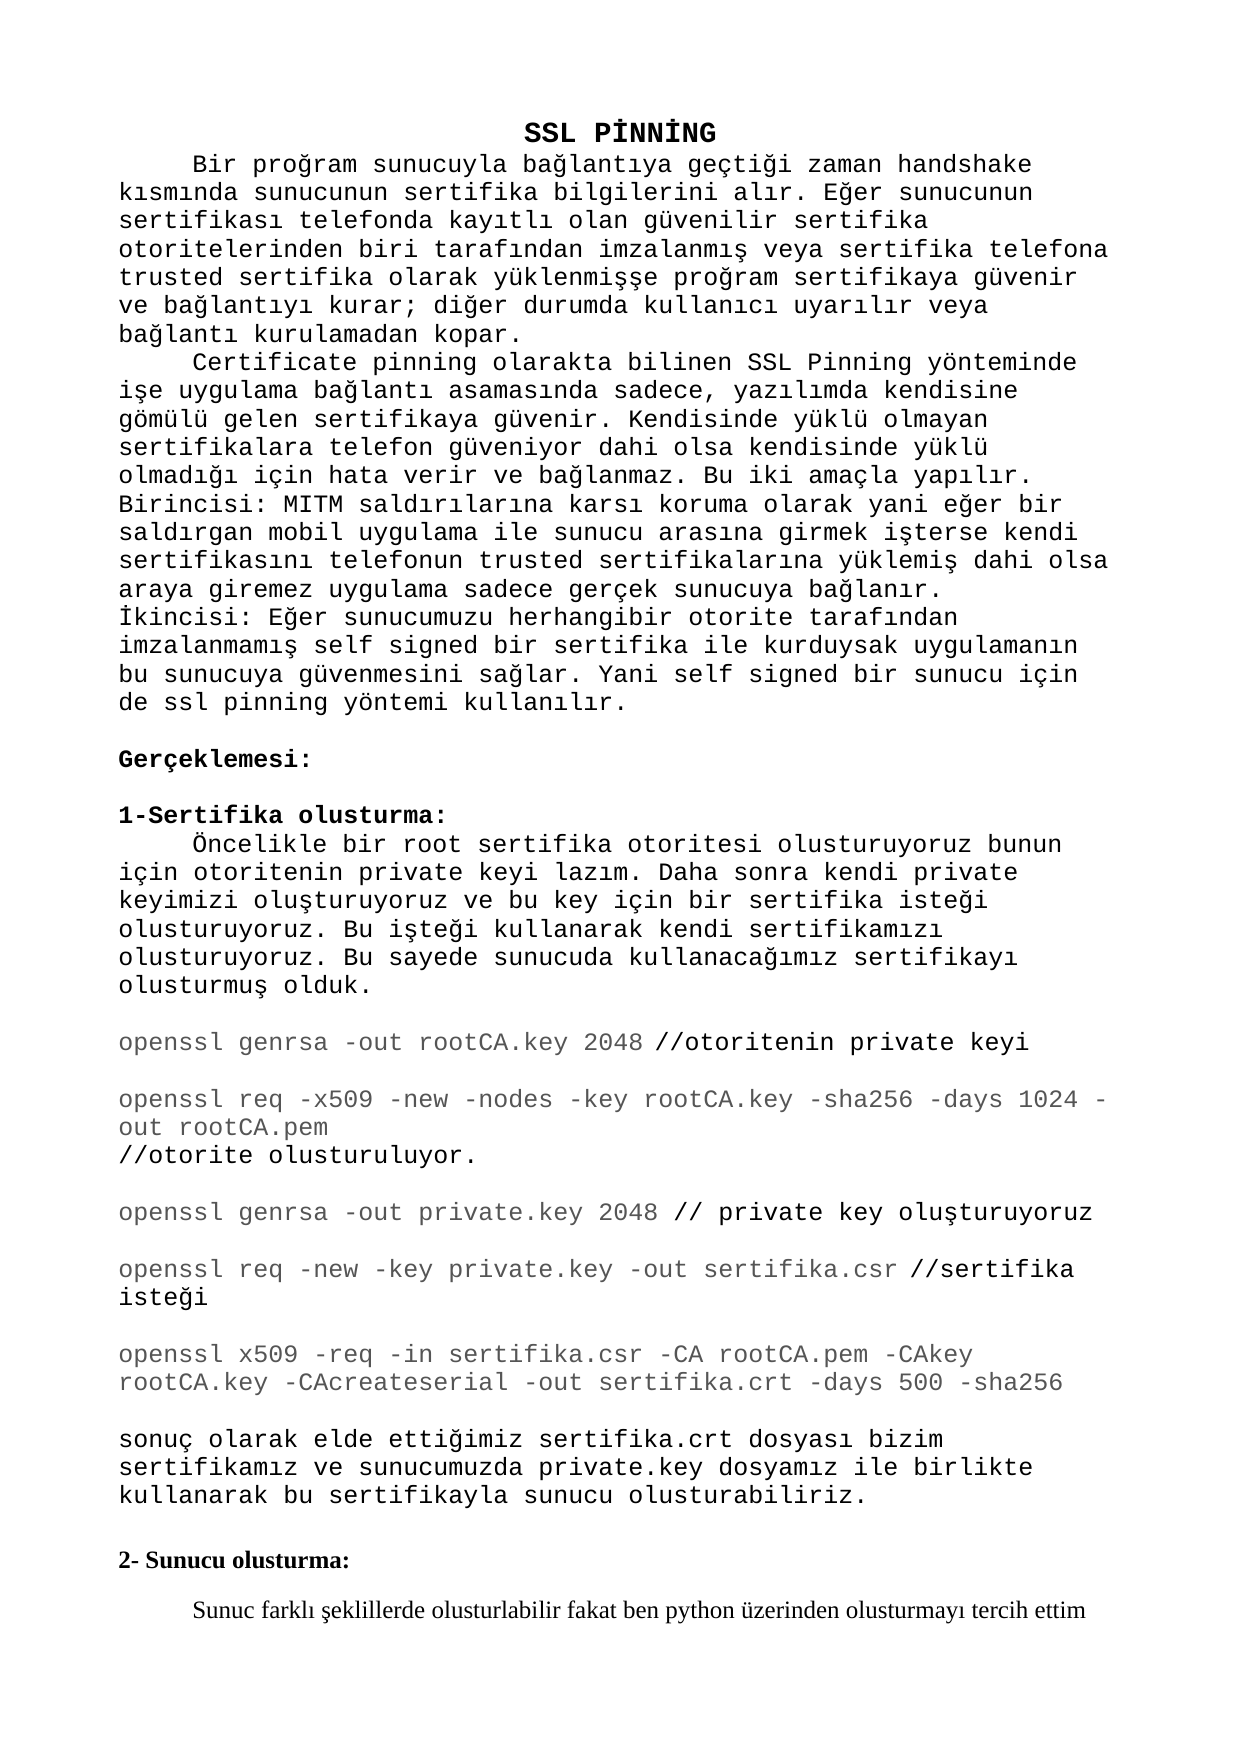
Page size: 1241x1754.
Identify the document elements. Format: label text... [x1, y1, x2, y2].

text openssl req -new -key private.key -out sertifika.csr //sertifika isteği [118, 1256, 1122, 1313]
text //otorite olusturuluyor. [118, 1143, 1122, 1171]
text SSL PİNNİNG [118, 118, 1122, 151]
text Sunuc farklı şeklillerde olusturlabilir fakat ben python üzerinden olusturmayı tercih ettim [118, 1595, 1122, 1623]
text Öncelikle bir root sertifika otoritesi olusturuyoruz bunun için otoritenin private keyi lazım. Daha sonra kendi private keyimizi oluşturuyoruz ve bu key için bir sertifika isteği olusturuyoruz. Bu işteği kullanarak kendi sertifikamızı olusturuyoruz. Bu sayede sunucuda kullanacağımız sertifikayı olusturmuş olduk. [118, 831, 1122, 1001]
text sonuç olarak elde ettiğimiz sertifika.crt dosyası bizim sertifikamız ve sunucumuzda private.key dosyamız ile birlikte kullanarak bu sertifikayla sunucu olusturabiliriz. [118, 1426, 1122, 1511]
text Bir proğram sunucuyla bağlantıya geçtiği zaman handshake kısmında sunucunun sertifika bilgilerini alır. Eğer sunucunun sertifikası telefonda kayıtlı olan güvenilir sertifika otoritelerinden biri tarafından imzalanmış veya sertifika telefona trusted sertifika olarak yüklenmişşe proğram sertifikaya güvenir ve bağlantıyı kurar; diğer durumda kullanıcı uyarılır veya bağlantı kurulamadan kopar. [118, 151, 1122, 349]
text İkincisi: Eğer sunucumuzu herhangibir otorite tarafından imzalanmamış self signed bir sertifika ile kurduysak uygulamanın bu sunucuya güvenmesini sağlar. Yani self signed bir sunucu için de ssl pinning yöntemi kullanılır. [118, 604, 1122, 718]
text openssl x509 -req -in sertifika.csr -CA rootCA.pem -CAkey rootCA.key -CAcreateserial -out sertifika.crt -days 500 -sha256 [118, 1341, 1122, 1398]
text openssl genrsa -out private.key 2048 // private key oluşturuyoruz [118, 1199, 1122, 1228]
text 2- Sunucu olusturma: [118, 1511, 1122, 1574]
text Gerçeklemesi: [118, 746, 1122, 774]
text 1-Sertifika olusturma: [118, 803, 1122, 831]
text openssl genrsa -out rootCA.key 2048 //otoritenin private keyi [118, 1029, 1122, 1058]
text openssl req -x509 -new -nodes -key rootCA.key -sha256 -days 1024 -out rootCA.pem [118, 1086, 1122, 1143]
text Certificate pinning olarakta bilinen SSL Pinning yönteminde işe uygulama bağlantı asamasında sadece, yazılımda kendisine gömülü gelen sertifikaya güvenir. Kendisinde yüklü olmayan sertifikalara telefon güveniyor dahi olsa kendisinde yüklü olmadığı için hata verir ve bağlanmaz. Bu iki amaçla yapılır. Birincisi: MITM saldırılarına karsı koruma olarak yani eğer bir saldırgan mobil uygulama ile sunucu arasına girmek işterse kendi sertifikasını telefonun trusted sertifikalarına yüklemiş dahi olsa araya giremez uygulama sadece gerçek sunucuya bağlanır. [118, 349, 1122, 604]
